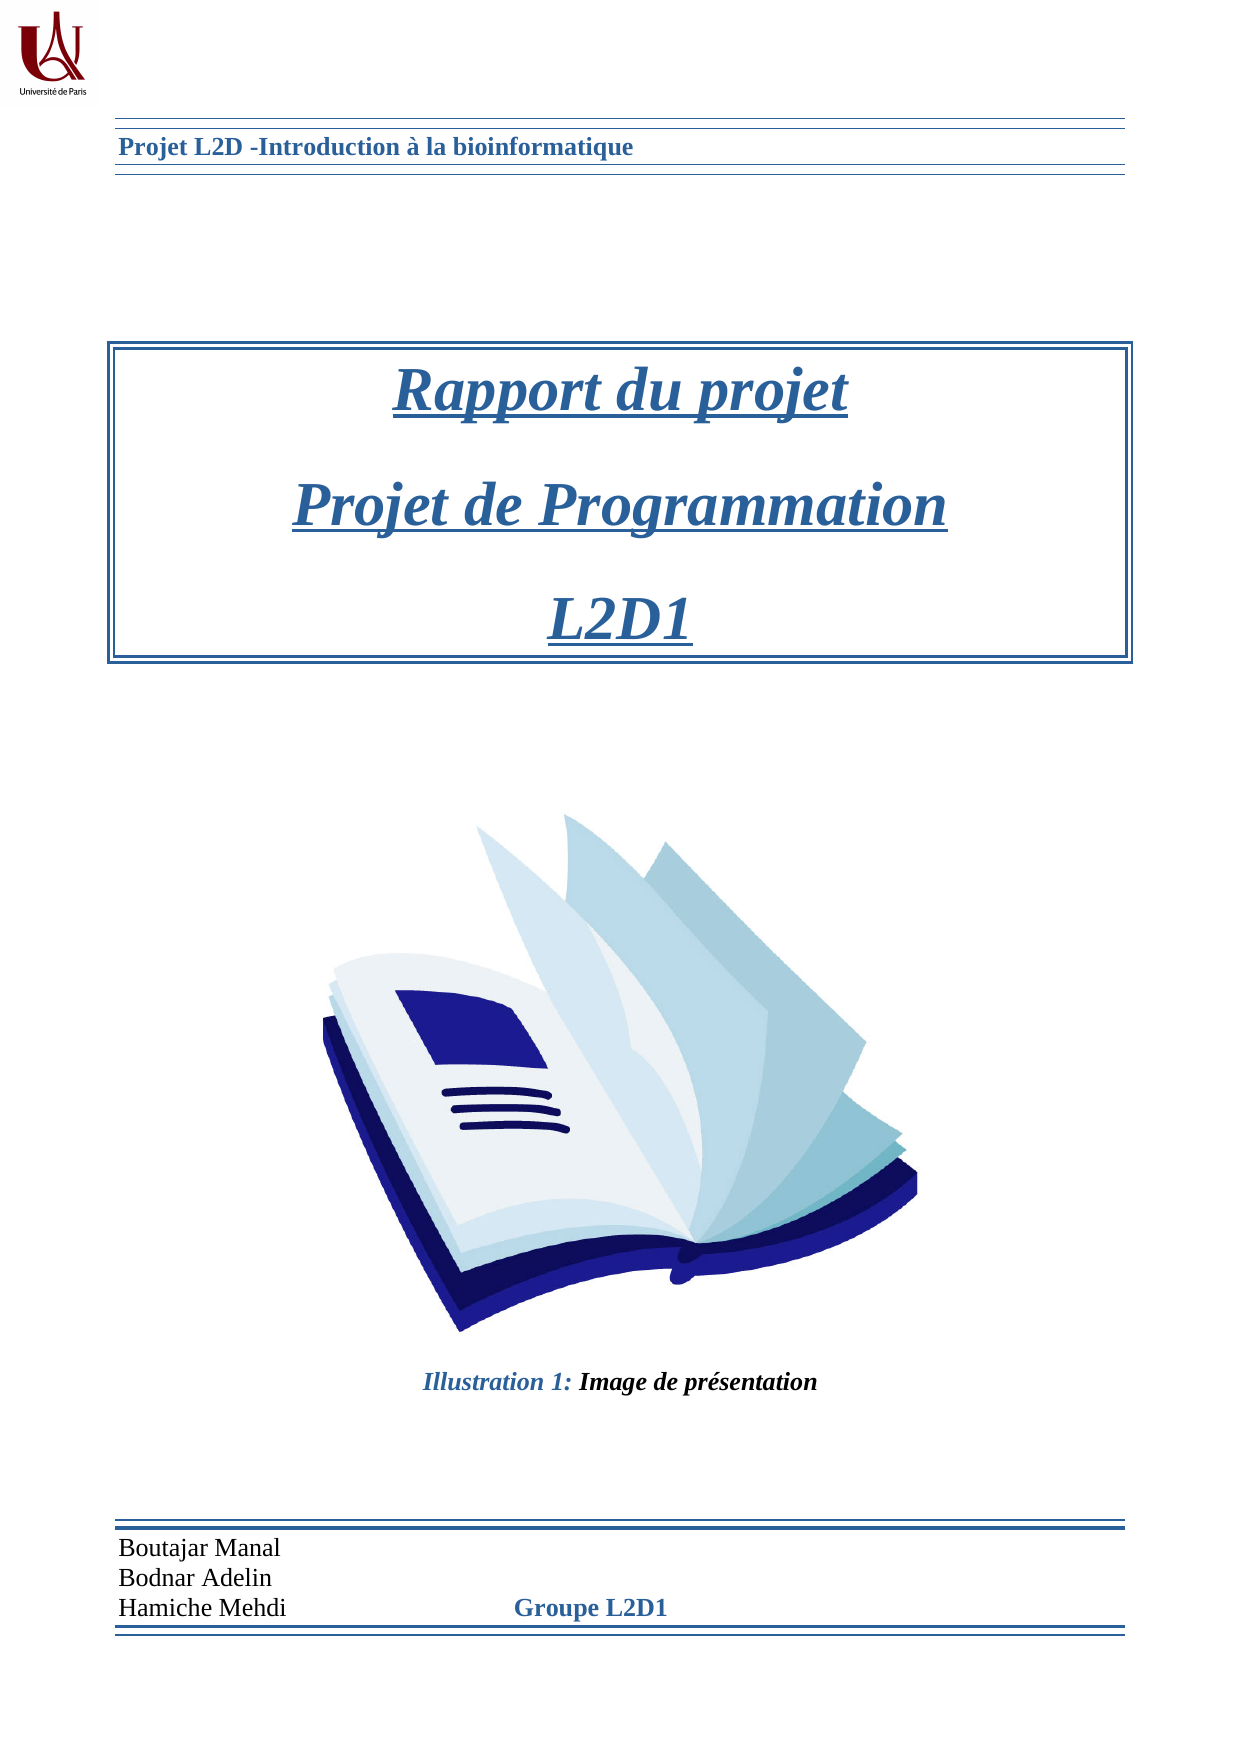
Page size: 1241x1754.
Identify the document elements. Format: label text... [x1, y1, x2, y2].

title Rapport du projet [110, 344, 1131, 424]
picture [0, 0, 101, 107]
title [245, 797, 996, 809]
title L2D1 [110, 569, 1131, 661]
picture [244, 809, 996, 1339]
text Illustration 1: Image de présentation [245, 1339, 996, 1396]
title Projet de Programmation [115, 455, 1125, 538]
